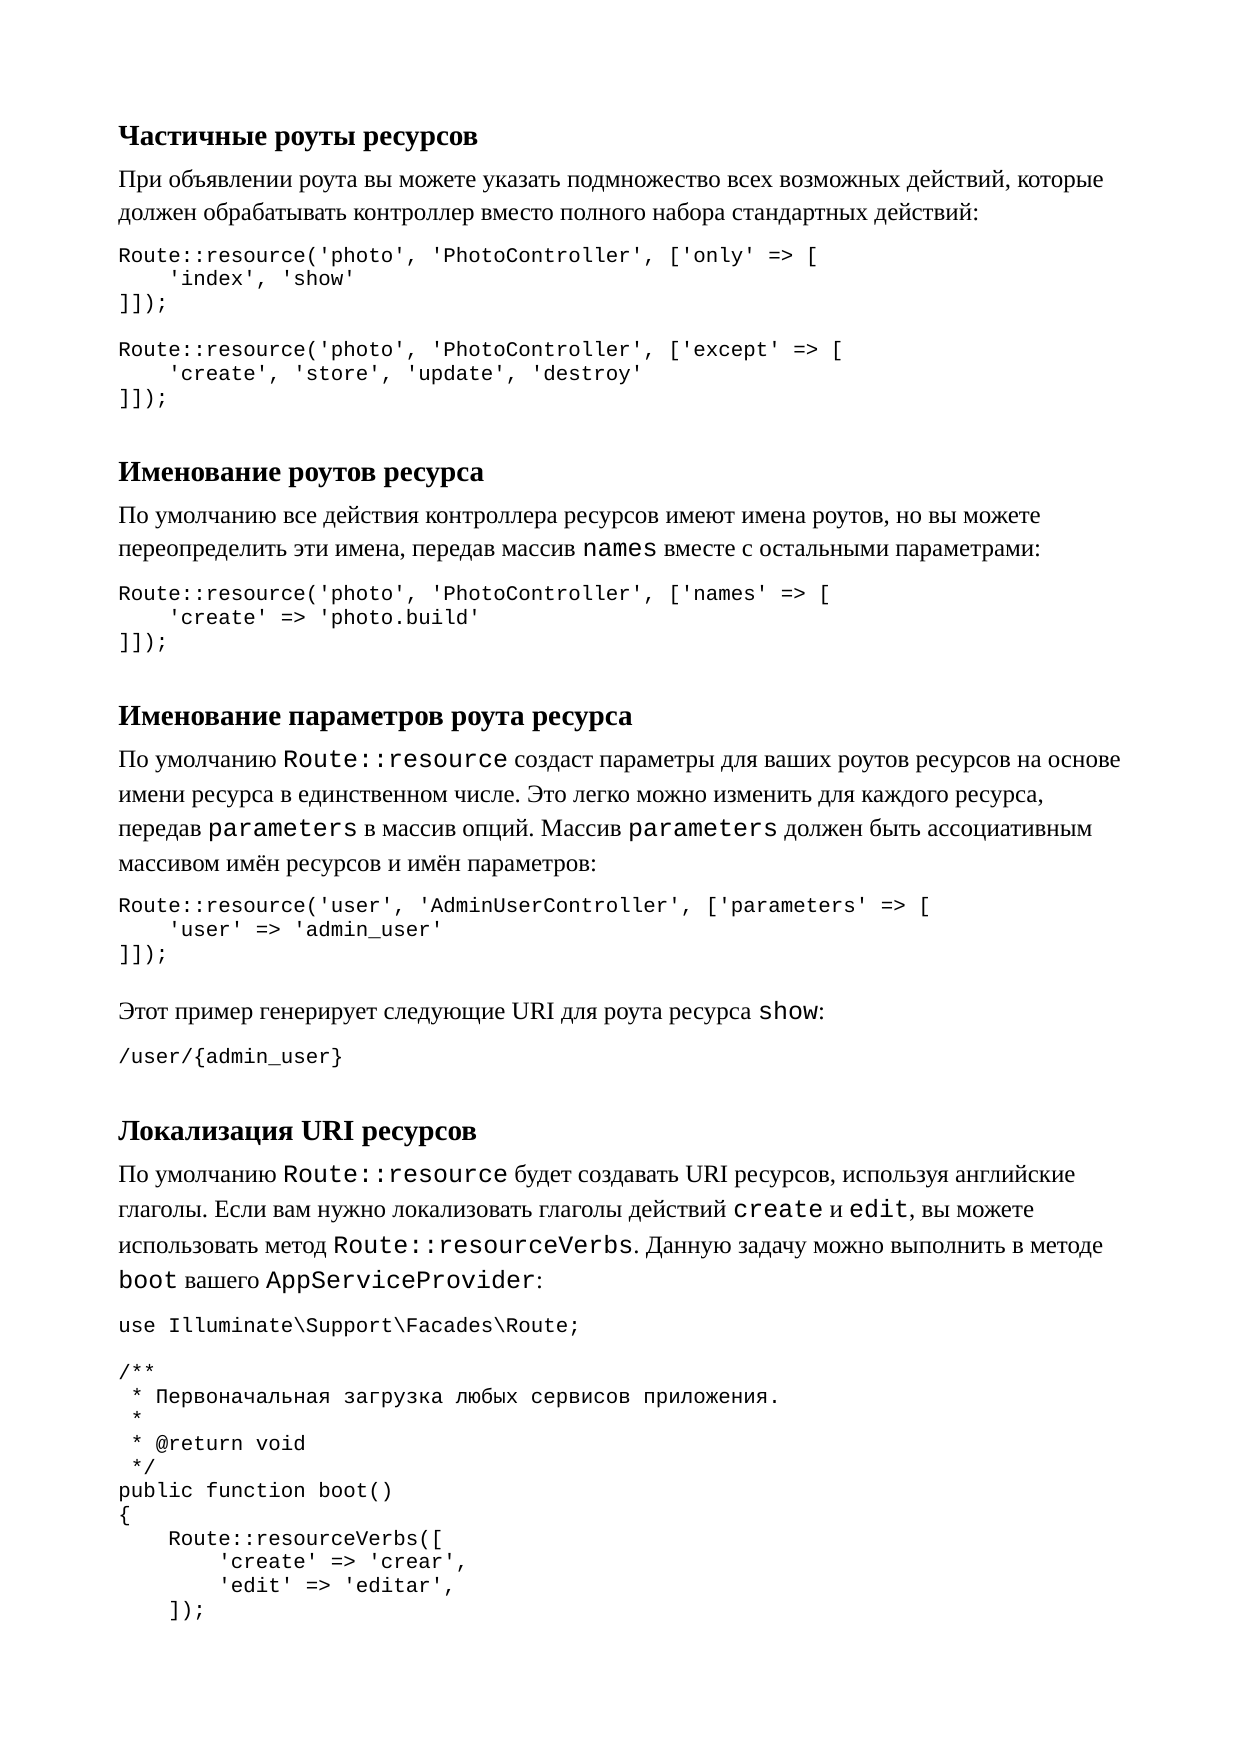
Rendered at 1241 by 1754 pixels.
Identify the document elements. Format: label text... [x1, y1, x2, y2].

text ]]); [118, 943, 1122, 966]
text Route::resource('user', 'AdminUserController', ['parameters' => [ [118, 895, 1122, 919]
subtitle Частичные роуты ресурсов [118, 118, 1122, 152]
subtitle Локализация URI ресурсов [118, 1113, 1122, 1147]
text ]]); [118, 631, 1122, 654]
text use Illuminate\Support\Facades\Route; [118, 1315, 1122, 1338]
text public function boot() [118, 1480, 1122, 1504]
text * @return void [118, 1433, 1122, 1457]
text При объявлении роута вы можете указать подмножество всех возможных действий, которые должен обрабатывать контроллер вместо полного набора стандартных действий: [118, 164, 1122, 226]
text Route::resource('photo', 'PhotoController', ['names' => [ [118, 583, 1122, 607]
text /user/{admin_user} [118, 1046, 1122, 1069]
text 'create' => 'photo.build' [118, 607, 1122, 631]
text 'edit' => 'editar', [118, 1575, 1122, 1598]
text Route::resource('photo', 'PhotoController', ['only' => [ [118, 245, 1122, 268]
text 'create' => 'crear', [118, 1551, 1122, 1575]
text ]]); [118, 292, 1122, 316]
subtitle Именование роутов ресурса [118, 454, 1122, 488]
text Route::resource('photo', 'PhotoController', ['except' => [ [118, 339, 1122, 363]
text ]]); [118, 387, 1122, 410]
text */ [118, 1457, 1122, 1480]
text * Первоначальная загрузка любых сервисов приложения. [118, 1386, 1122, 1409]
text * [118, 1409, 1122, 1433]
text По умолчанию все действия контроллера ресурсов имеют имена роутов, но вы можете переопределить эти имена, передав массив names вместе с остальными параметрами: [118, 500, 1122, 564]
text /** [118, 1362, 1122, 1386]
subtitle Именование параметров роута ресурса [118, 698, 1122, 732]
text 'create', 'store', 'update', 'destroy' [118, 363, 1122, 387]
text Этот пример генерирует следующие URI для роута ресурса show: [118, 996, 1122, 1027]
text 'user' => 'admin_user' [118, 919, 1122, 943]
text { [118, 1504, 1122, 1528]
text 'index', 'show' [118, 268, 1122, 292]
text По умолчанию Route::resource будет создавать URI ресурсов, используя английские глаголы. Если вам нужно локализовать глаголы действий create и edit, вы можете использовать метод Route::resourceVerbs. Данную задачу можно выполнить в методе boot вашего AppServiceProvider: [118, 1159, 1122, 1296]
text По умолчанию Route::resource создаст параметры для ваших роутов ресурсов на основе имени ресурса в единственном числе. Это легко можно изменить для каждого ресурса, передав parameters в массив опций. Массив parameters должен быть ассоциативным массивом имён ресурсов и имён параметров: [118, 744, 1122, 876]
text Route::resourceVerbs([ [118, 1528, 1122, 1551]
text ]); [118, 1598, 1122, 1622]
